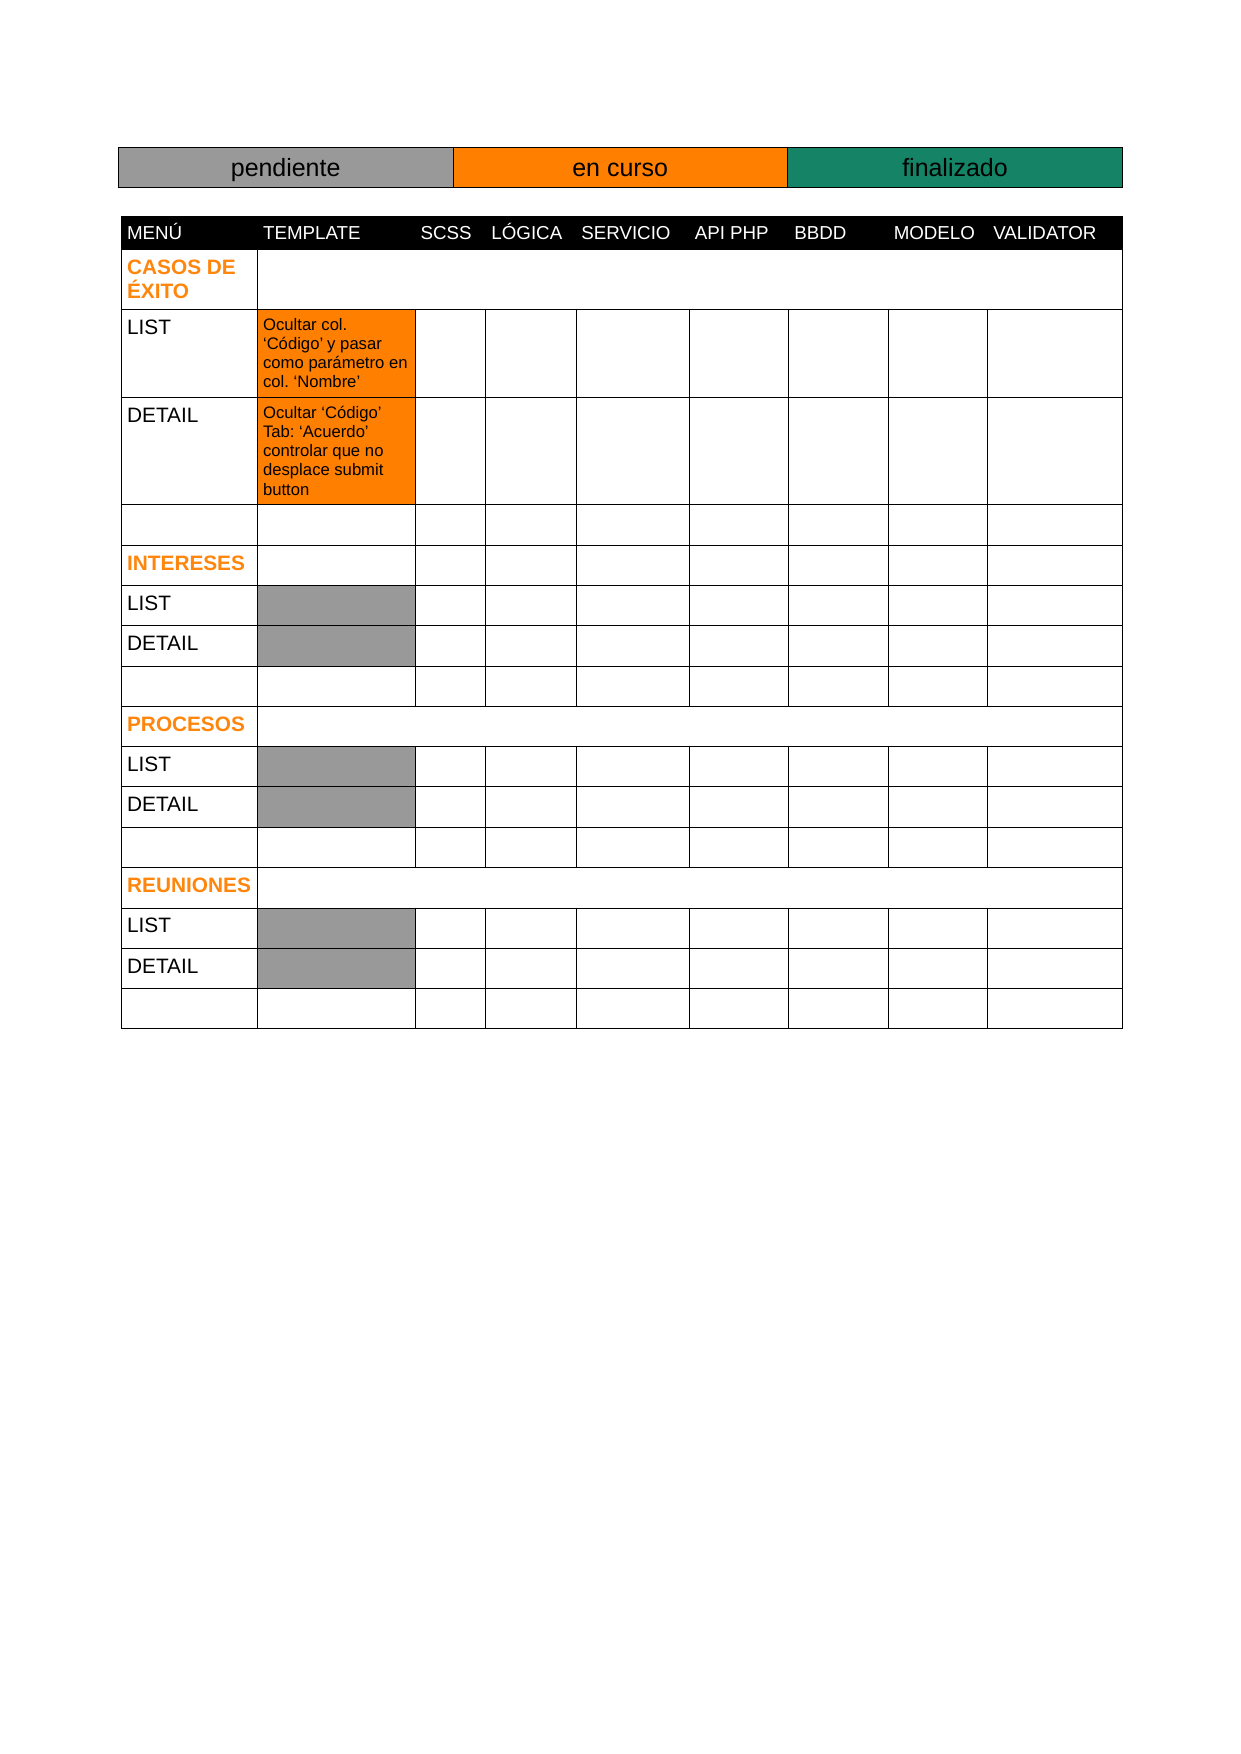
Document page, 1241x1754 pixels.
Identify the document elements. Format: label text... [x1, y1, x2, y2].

table_cell [690, 310, 788, 397]
table_cell LIST [122, 310, 257, 397]
table_cell [988, 949, 1122, 988]
table_cell [690, 787, 788, 827]
table_cell [690, 398, 788, 504]
table_cell [416, 505, 485, 544]
table_cell [258, 707, 1122, 746]
table_cell [988, 747, 1122, 786]
table_cell [789, 505, 888, 544]
table_cell [988, 787, 1122, 827]
table_header finalizado [788, 148, 1122, 187]
table_cell [789, 949, 888, 988]
table_cell Ocultar ‘Código’ Tab: ‘Acuerdo’ controlar que no desplace submit button [258, 398, 415, 504]
table_cell CASOS DE ÉXITO [122, 250, 257, 309]
table_cell [789, 310, 888, 397]
table_cell [122, 989, 257, 1028]
table_header en curso [454, 148, 787, 187]
table_cell LIST [122, 586, 257, 625]
table_cell [258, 868, 1122, 907]
table_cell [577, 505, 689, 544]
table_header MODELO [889, 217, 987, 249]
table_cell [889, 626, 987, 666]
table_cell [258, 787, 415, 827]
table_cell [789, 787, 888, 827]
table_cell [122, 667, 257, 706]
table_cell [416, 949, 485, 988]
table_cell [486, 398, 576, 504]
table_cell [486, 989, 576, 1028]
table_header SERVICIO [577, 217, 689, 249]
table_cell [416, 989, 485, 1028]
table_cell [789, 909, 888, 948]
table_cell [988, 398, 1122, 504]
table_cell [577, 909, 689, 948]
table_cell [889, 546, 987, 585]
table_cell [889, 909, 987, 948]
table_cell [889, 667, 987, 706]
table_cell [789, 747, 888, 786]
table_cell [258, 828, 415, 867]
table_cell [577, 828, 689, 867]
table_cell [789, 586, 888, 625]
table_cell [789, 398, 888, 504]
table_cell [889, 787, 987, 827]
table_cell [690, 989, 788, 1028]
table_cell [690, 828, 788, 867]
table_cell [258, 747, 415, 786]
table_cell [258, 949, 415, 988]
table_cell [486, 949, 576, 988]
table_cell [486, 909, 576, 948]
table_cell [988, 828, 1122, 867]
table_cell [416, 828, 485, 867]
table_header pendiente [119, 148, 453, 187]
table_cell [889, 747, 987, 786]
table_cell [889, 505, 987, 544]
table_cell [988, 310, 1122, 397]
table_cell [789, 828, 888, 867]
table_cell [577, 747, 689, 786]
table_cell [486, 546, 576, 585]
table_cell [789, 546, 888, 585]
table_cell [577, 626, 689, 666]
table_cell DETAIL [122, 787, 257, 827]
table_header TEMPLATE [258, 217, 415, 249]
table_cell [122, 505, 257, 544]
table_cell [122, 828, 257, 867]
table_cell LIST [122, 747, 257, 786]
table_header API PHP [690, 217, 788, 249]
table_cell [690, 546, 788, 585]
table_cell [577, 787, 689, 827]
table_cell [690, 626, 788, 666]
table_cell PROCESOS [122, 707, 257, 746]
table_cell [789, 667, 888, 706]
table_cell [889, 949, 987, 988]
table_cell [690, 909, 788, 948]
table_cell DETAIL [122, 626, 257, 666]
table_cell [988, 505, 1122, 544]
table_cell [416, 310, 485, 397]
table_cell [258, 989, 415, 1028]
table_cell [690, 586, 788, 625]
table_cell [258, 250, 1122, 309]
table_cell [988, 989, 1122, 1028]
table_cell DETAIL [122, 949, 257, 988]
table_cell [988, 546, 1122, 585]
table_cell [258, 667, 415, 706]
table_cell [416, 398, 485, 504]
table_cell [690, 505, 788, 544]
table_cell [789, 989, 888, 1028]
table_cell Ocultar col. ‘Código’ y pasar como parámetro en col. ‘Nombre’ [258, 310, 415, 397]
table_cell [690, 667, 788, 706]
table_cell INTERESES [122, 546, 257, 585]
table_cell [889, 586, 987, 625]
table_cell [258, 586, 415, 625]
table_cell [690, 747, 788, 786]
table_header MENÚ [122, 217, 257, 249]
table_cell [889, 398, 987, 504]
table_cell [486, 667, 576, 706]
table_cell [416, 747, 485, 786]
table_cell [416, 546, 485, 585]
table_cell [486, 787, 576, 827]
table_cell [416, 586, 485, 625]
table_header SCSS [416, 217, 485, 249]
table_cell [988, 586, 1122, 625]
table_cell [577, 949, 689, 988]
table_cell [577, 667, 689, 706]
table_cell [416, 787, 485, 827]
table_cell [889, 310, 987, 397]
table_cell LIST [122, 909, 257, 948]
table_cell [577, 310, 689, 397]
table_cell [486, 828, 576, 867]
table_cell [486, 505, 576, 544]
table_cell [577, 398, 689, 504]
table_cell [889, 989, 987, 1028]
table_cell [416, 626, 485, 666]
table_header LÓGICA [486, 217, 576, 249]
table_cell [988, 909, 1122, 948]
table_cell [486, 310, 576, 397]
table_cell [789, 626, 888, 666]
table_cell [486, 586, 576, 625]
table_header VALIDATOR [988, 217, 1122, 249]
table_cell [416, 909, 485, 948]
table_cell [416, 667, 485, 706]
table_cell [577, 989, 689, 1028]
table_cell [258, 626, 415, 666]
table_cell [258, 546, 415, 585]
table_cell [577, 586, 689, 625]
table_cell [988, 667, 1122, 706]
table_cell [988, 626, 1122, 666]
table_cell [577, 546, 689, 585]
table_cell [258, 909, 415, 948]
table_cell DETAIL [122, 398, 257, 504]
table_cell [258, 505, 415, 544]
table_cell REUNIONES [122, 868, 257, 907]
table_cell [889, 828, 987, 867]
table_cell [486, 626, 576, 666]
table_header BBDD [789, 217, 888, 249]
table_cell [690, 949, 788, 988]
table_cell [486, 747, 576, 786]
